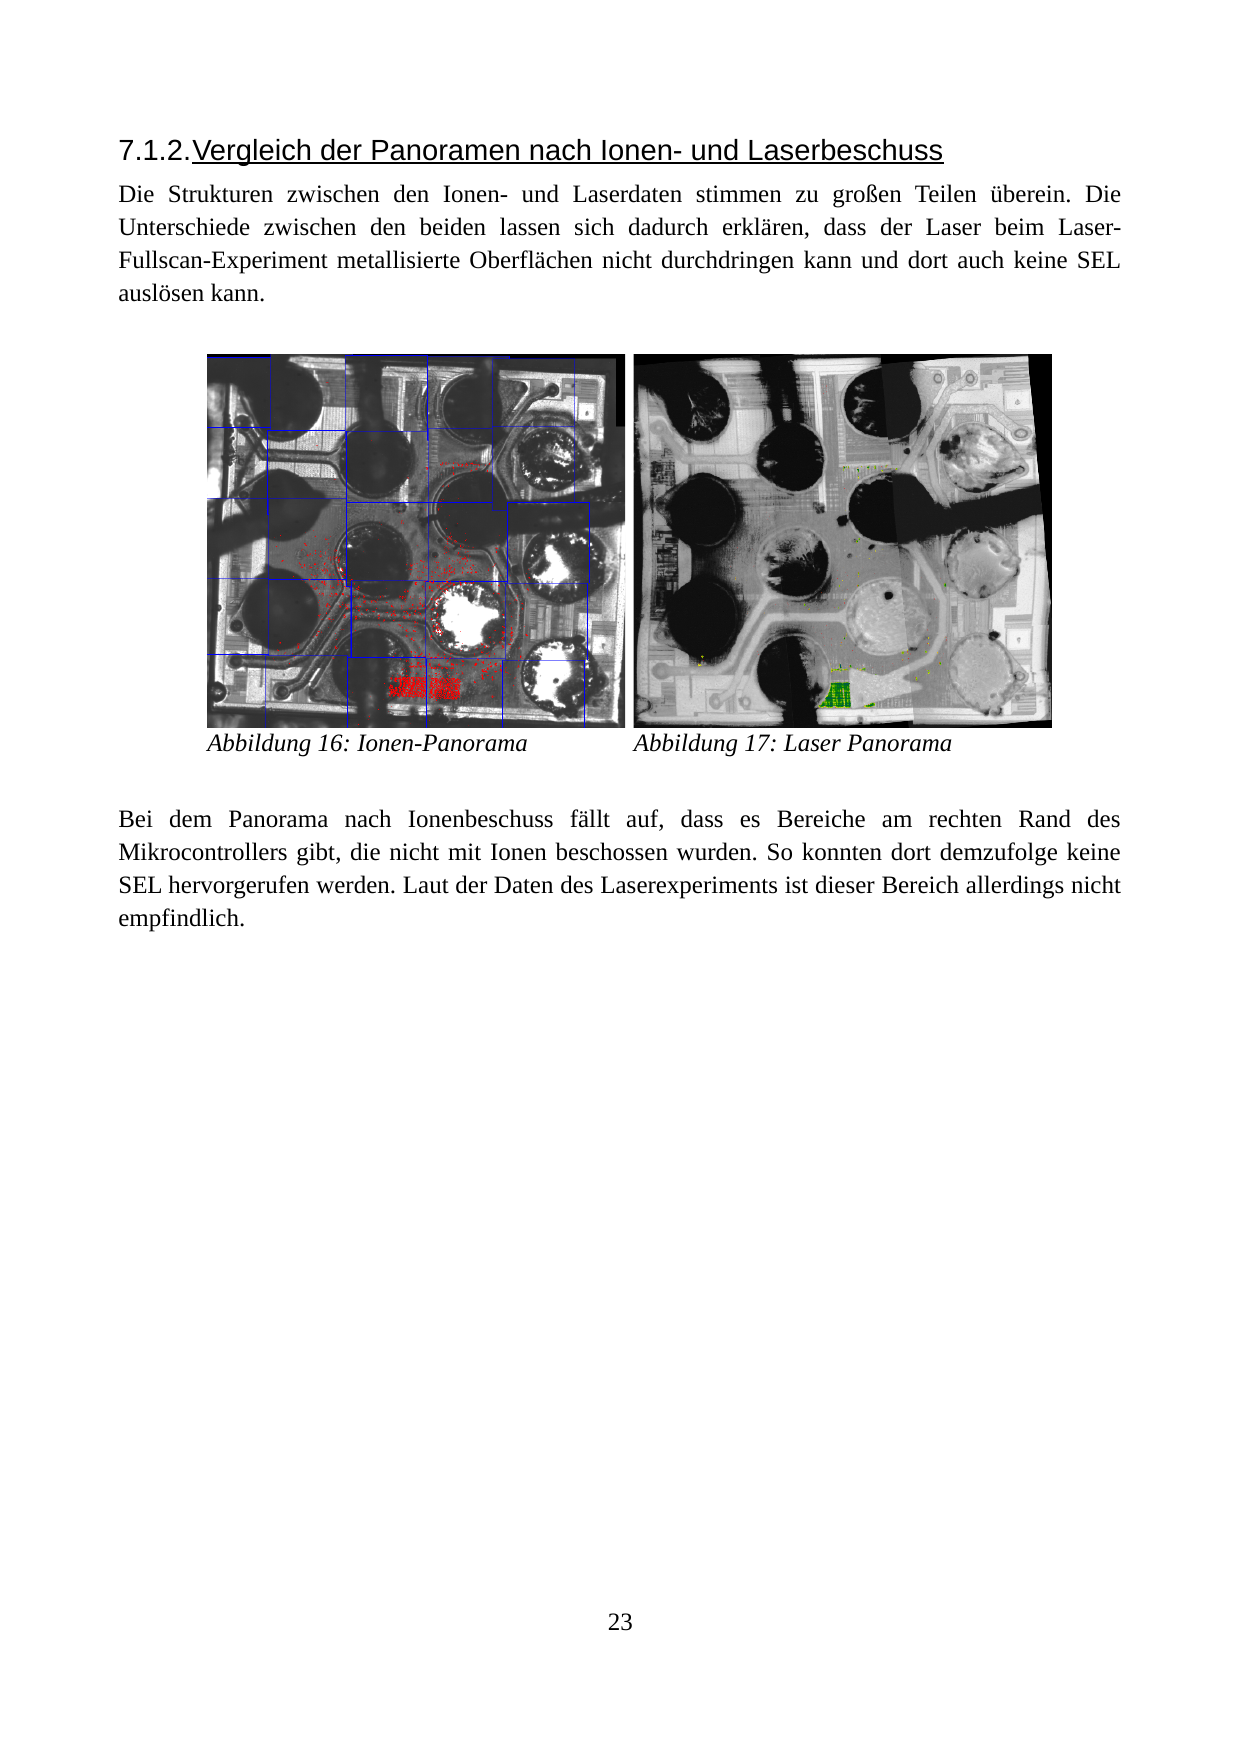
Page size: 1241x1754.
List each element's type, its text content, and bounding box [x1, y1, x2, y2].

text Abbildung 17: Laser Panorama [634, 728, 1052, 756]
text Bei dem Panorama nach Ionenbeschuss fällt auf, dass es Bereiche am rechten Rand des Mikrocontrollers gibt, die nicht mit Ionen beschossen wurden. So konnten dort demzufolge keine SEL hervorgerufen werden. Laut der Daten des Laserexperiments ist dieser Bereich allerdings nicht empfindlich. [118, 804, 1122, 932]
text Abbildung 16: Ionen-Panorama [207, 728, 625, 756]
picture [207, 354, 626, 728]
text Die Strukturen zwischen den Ionen- und Laserdaten stimmen zu großen Teilen überein. Die Unterschiede zwischen den beiden lassen sich dadurch erklären, dass der Laser beim Laser-Fullscan-Experiment metallisierte Oberflächen nicht durchdringen kann und dort auch keine SEL auslösen kann. [118, 179, 1122, 307]
picture [633, 354, 1052, 728]
subtitle Vergleich der Panoramen nach Ionen- und Laserbeschuss [118, 133, 1122, 166]
